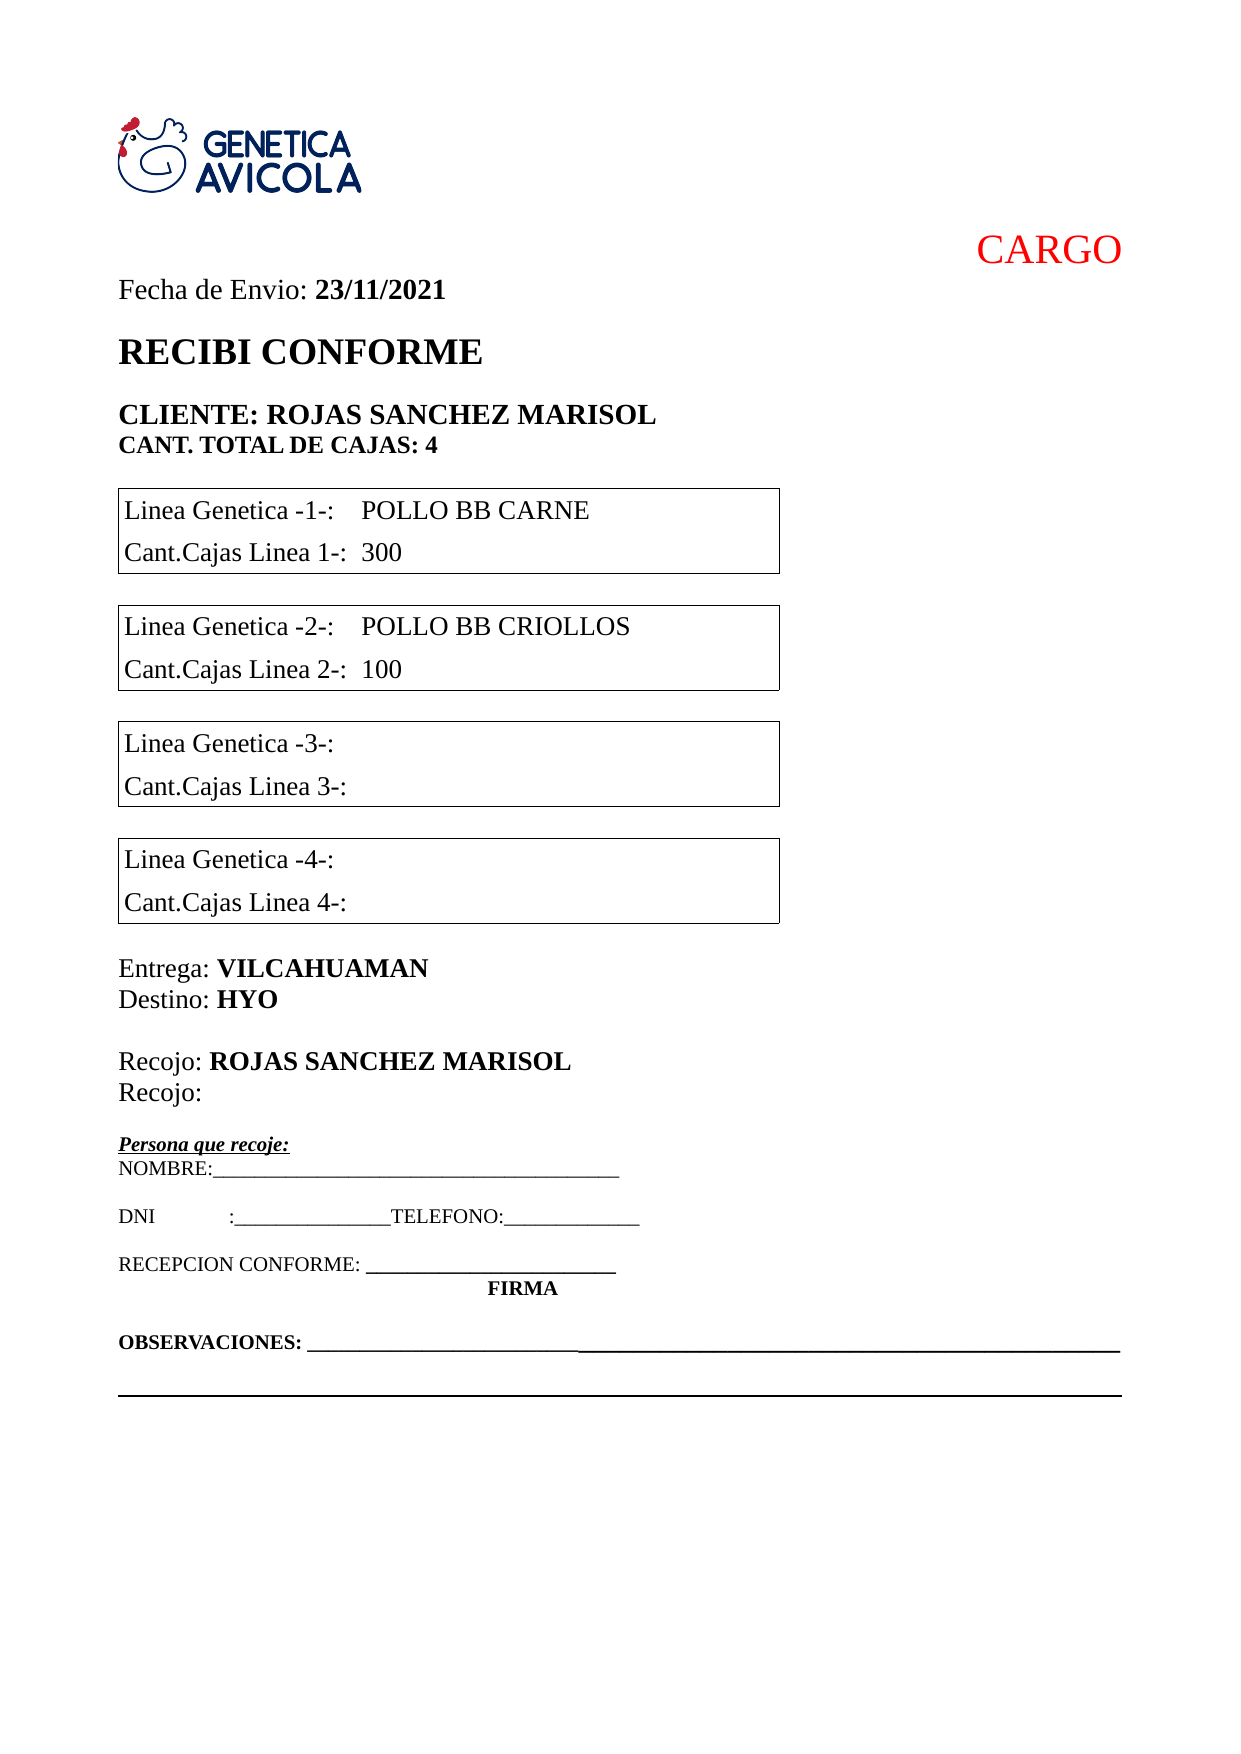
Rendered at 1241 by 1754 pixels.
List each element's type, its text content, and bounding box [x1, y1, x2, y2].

text RECIBI CONFORME [118, 330, 1122, 373]
text NOMBRE:_______________________________________ [118, 1156, 1122, 1180]
table_cell [356, 722, 779, 764]
table_cell Cant.Cajas Linea 3-: [119, 764, 356, 806]
text CLIENTE: ROJAS SANCHEZ MARISOL [118, 397, 1122, 431]
table_cell [118, 574, 356, 604]
table_cell POLLO BB CRIOLLOS [356, 606, 779, 647]
table_cell Cant.Cajas Linea 2-: [119, 647, 356, 690]
text Destino: HYO [118, 983, 1122, 1014]
text CANT. TOTAL DE CAJAS: 4 [118, 431, 1122, 459]
table_cell [356, 807, 779, 838]
table_header POLLO BB CARNE [356, 489, 779, 531]
text OBSERVACIONES: __________________________________________________________________ [118, 1324, 1122, 1355]
text Entrega: VILCAHUAMAN [118, 952, 1122, 983]
table_cell [356, 691, 779, 721]
text Recojo: ROJAS SANCHEZ MARISOL [118, 1045, 1122, 1076]
table_cell [356, 574, 779, 604]
table_cell Linea Genetica -4-: [119, 839, 356, 880]
text DNI :_______________TELEFONO:_____________ [118, 1204, 1122, 1228]
table_header Linea Genetica -1-: [119, 489, 356, 531]
table_cell Cant.Cajas Linea 4-: [119, 880, 356, 923]
text Recojo: [118, 1076, 1122, 1108]
table_cell [118, 807, 356, 838]
text RECEPCION CONFORME: ________________________ [118, 1252, 1122, 1276]
table_cell [356, 764, 779, 806]
text Fecha de Envio: 23/11/2021 [118, 272, 1122, 306]
table_cell Linea Genetica -3-: [119, 722, 356, 764]
text CARGO [118, 224, 1122, 272]
table_cell [356, 880, 779, 923]
table_cell Cant.Cajas Linea 1-: [119, 531, 356, 573]
text Persona que recoje: [118, 1132, 1122, 1156]
text FIRMA [118, 1276, 1122, 1300]
table_cell [118, 691, 356, 721]
picture [117, 117, 362, 193]
table_cell [356, 839, 779, 880]
table_cell 300 [356, 531, 779, 573]
table_cell Linea Genetica -2-: [119, 606, 356, 647]
table_cell 100 [356, 647, 779, 690]
